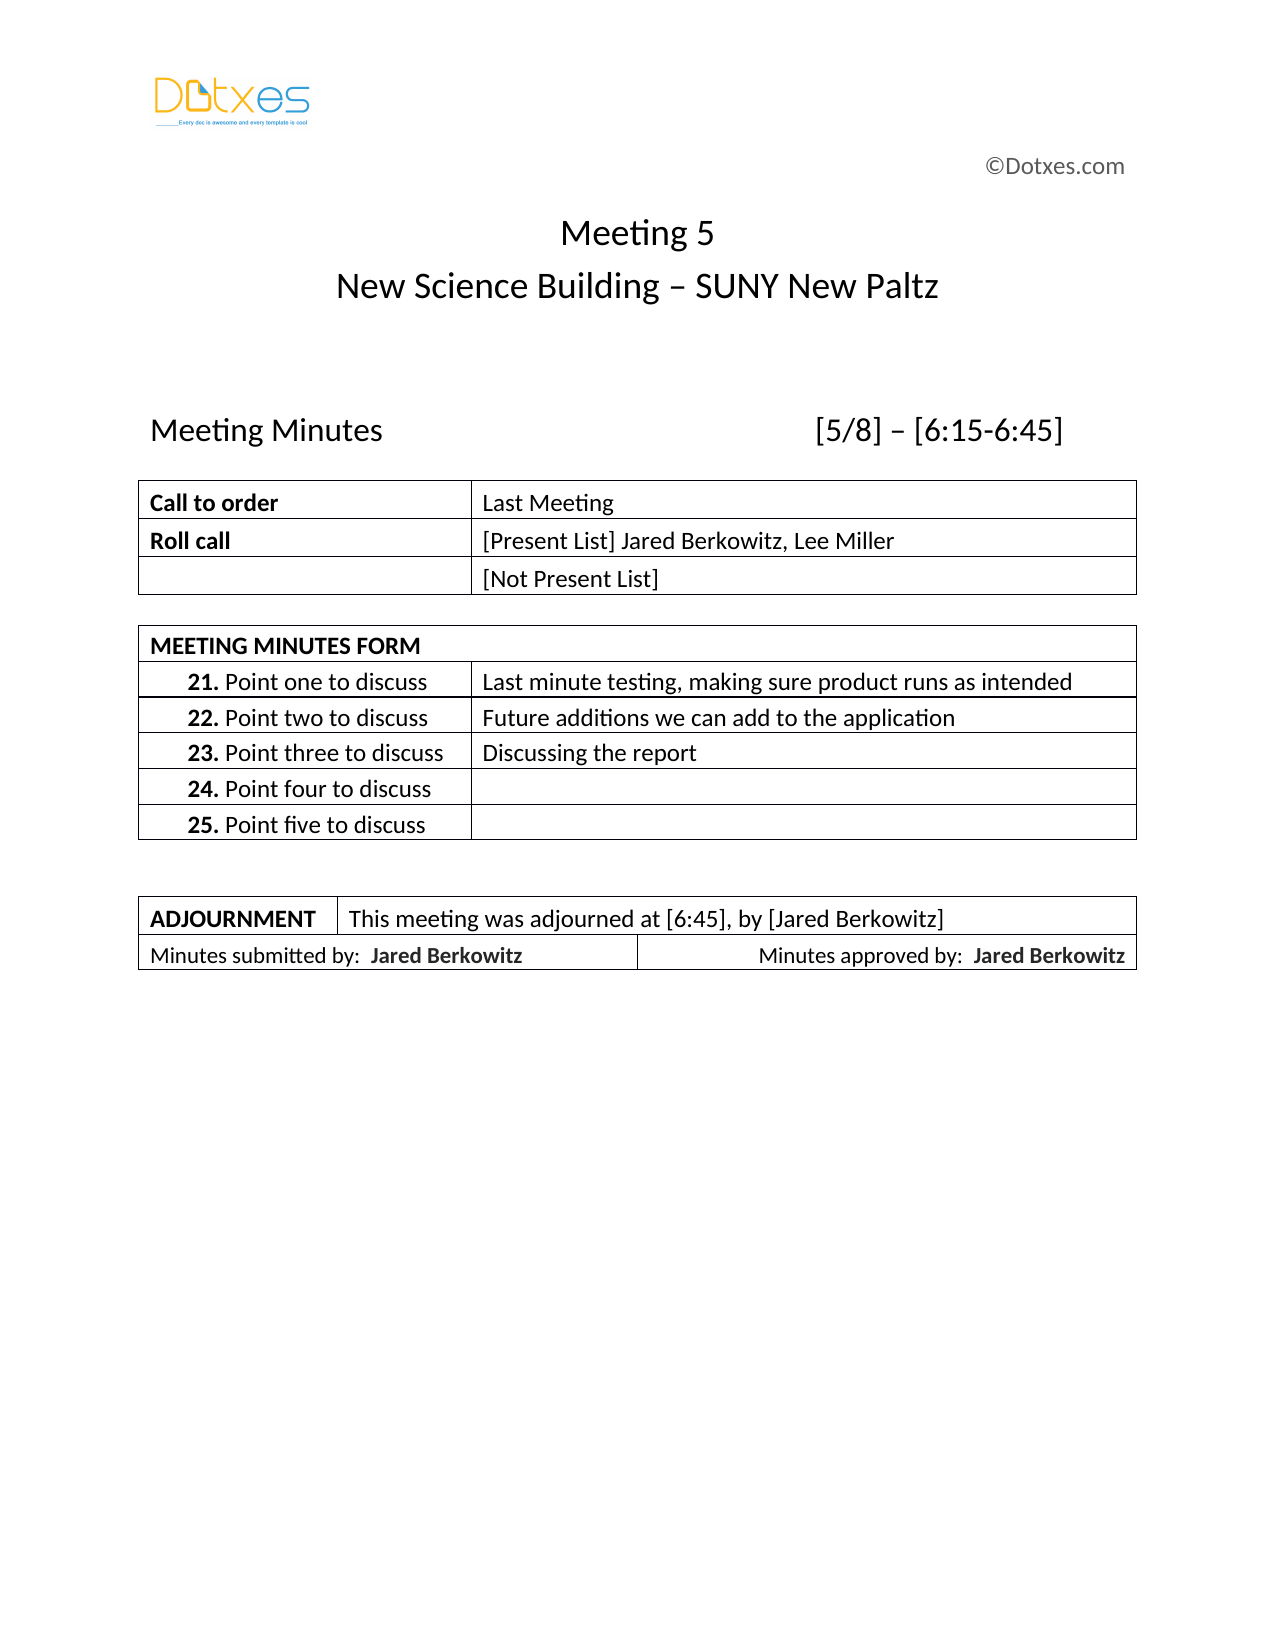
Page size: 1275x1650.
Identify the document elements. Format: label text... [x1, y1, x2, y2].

table_cell Last minute testing, making sure product runs as intended [472, 662, 1136, 696]
table_cell [804, 595, 1136, 625]
table_cell Point three to discuss [139, 733, 471, 768]
table_cell [Present List] Jared Berkowitz, Lee Miller [472, 519, 1136, 556]
table_cell Future additions we can add to the application [472, 698, 1136, 732]
table_cell [139, 450, 1136, 480]
table_cell [Not Present List] [472, 557, 1136, 593]
table_cell Point five to discuss [139, 805, 471, 839]
table_cell [471, 595, 804, 625]
table_cell Minutes submitted by: Jared Berkowitz [139, 935, 637, 969]
table_cell [472, 805, 1136, 839]
table_cell Point two to discuss [139, 698, 471, 732]
table_cell [139, 595, 471, 625]
table_cell Roll call [139, 519, 471, 556]
table_header [471, 409, 804, 449]
table_header [5/8] – [6:15-6:45] [804, 409, 1136, 449]
table_cell Point one to discuss [139, 662, 471, 696]
table_cell Minutes approved by: Jared Berkowitz [638, 935, 1136, 969]
table_cell Point four to discuss [139, 769, 471, 804]
picture [150, 75, 313, 130]
table_header Meeting Minutes [139, 409, 471, 449]
table_cell MEETING MINUTES FORM [139, 626, 1136, 661]
table_header This meeting was adjourned at [6:45], by [Jared Berkowitz] [338, 897, 1136, 934]
table_cell [472, 769, 1136, 804]
table_header ADJOURNMENT [139, 897, 337, 934]
table_cell [139, 557, 471, 593]
table_cell Last Meeting [472, 481, 1136, 518]
text Meeting 5 New Science Building – SUNY New Paltz [150, 209, 1125, 307]
table_cell Call to order [139, 481, 471, 518]
table_cell Discussing the report [472, 733, 1136, 768]
